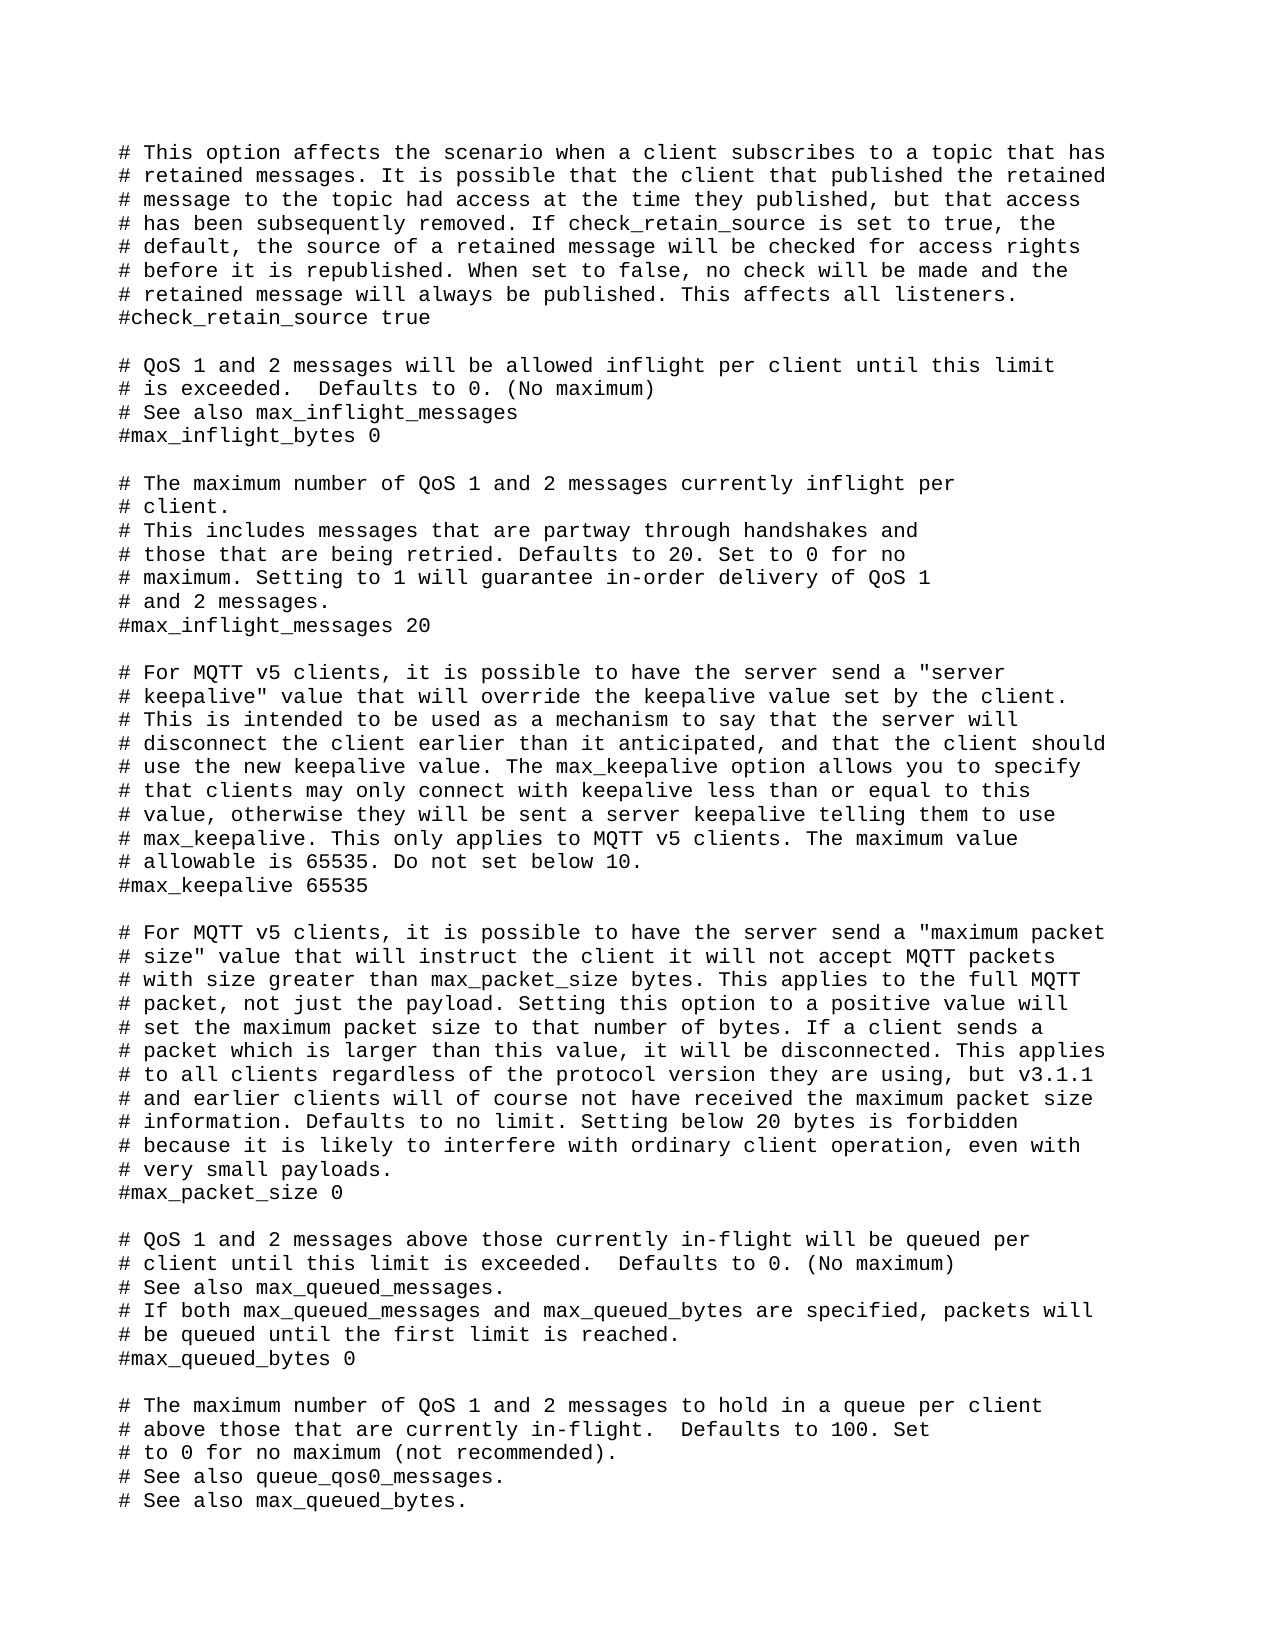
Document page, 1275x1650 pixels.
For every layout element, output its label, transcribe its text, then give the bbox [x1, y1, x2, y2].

text #max_queued_bytes 0 [118, 1348, 1157, 1371]
text # See also max_queued_bytes. [118, 1489, 1157, 1513]
text # max_keepalive. This only applies to MQTT v5 clients. The maximum value [118, 827, 1157, 851]
text # has been subsequently removed. If check_retain_source is set to true, the [118, 213, 1157, 236]
text # to 0 for no maximum (not recommended). [118, 1442, 1157, 1466]
text # If both max_queued_messages and max_queued_bytes are specified, packets will [118, 1300, 1157, 1324]
text # be queued until the first limit is reached. [118, 1324, 1157, 1348]
text # keepalive" value that will override the keepalive value set by the client. [118, 686, 1157, 709]
text # before it is republished. When set to false, no check will be made and the [118, 260, 1157, 284]
text # client until this limit is exceeded. Defaults to 0. (No maximum) [118, 1253, 1157, 1277]
text # use the new keepalive value. The max_keepalive option allows you to specify [118, 757, 1157, 780]
text # This is intended to be used as a mechanism to say that the server will [118, 709, 1157, 733]
text #max_inflight_messages 20 [118, 615, 1157, 638]
text # QoS 1 and 2 messages above those currently in-flight will be queued per [118, 1229, 1157, 1253]
text # packet, not just the payload. Setting this option to a positive value will [118, 993, 1157, 1017]
text # that clients may only connect with keepalive less than or equal to this [118, 780, 1157, 804]
text # information. Defaults to no limit. Setting below 20 bytes is forbidden [118, 1111, 1157, 1135]
text # and 2 messages. [118, 591, 1157, 615]
text # See also queue_qos0_messages. [118, 1466, 1157, 1489]
text # set the maximum packet size to that number of bytes. If a client sends a [118, 1017, 1157, 1040]
text # message to the topic had access at the time they published, but that access [118, 189, 1157, 213]
text # above those that are currently in-flight. Defaults to 100. Set [118, 1419, 1157, 1442]
text # For MQTT v5 clients, it is possible to have the server send a "server [118, 662, 1157, 686]
text # QoS 1 and 2 messages will be allowed inflight per client until this limit [118, 354, 1157, 378]
text #check_retain_source true [118, 307, 1157, 331]
text # with size greater than max_packet_size bytes. This applies to the full MQTT [118, 969, 1157, 993]
text # allowable is 65535. Do not set below 10. [118, 851, 1157, 875]
text # because it is likely to interfere with ordinary client operation, even with [118, 1135, 1157, 1158]
text #max_packet_size 0 [118, 1182, 1157, 1206]
text #max_keepalive 65535 [118, 875, 1157, 898]
text # The maximum number of QoS 1 and 2 messages currently inflight per [118, 473, 1157, 496]
text # and earlier clients will of course not have received the maximum packet size [118, 1088, 1157, 1111]
text # size" value that will instruct the client it will not accept MQTT packets [118, 946, 1157, 969]
text # to all clients regardless of the protocol version they are using, but v3.1.1 [118, 1064, 1157, 1088]
text # See also max_queued_messages. [118, 1277, 1157, 1300]
text # retained messages. It is possible that the client that published the retained [118, 165, 1157, 189]
text # those that are being retried. Defaults to 20. Set to 0 for no [118, 544, 1157, 567]
text # default, the source of a retained message will be checked for access rights [118, 236, 1157, 260]
text # This option affects the scenario when a client subscribes to a topic that has [118, 142, 1157, 165]
text # value, otherwise they will be sent a server keepalive telling them to use [118, 804, 1157, 827]
text # disconnect the client earlier than it anticipated, and that the client should [118, 733, 1157, 757]
text # is exceeded. Defaults to 0. (No maximum) [118, 378, 1157, 402]
text # maximum. Setting to 1 will guarantee in-order delivery of QoS 1 [118, 567, 1157, 591]
text # For MQTT v5 clients, it is possible to have the server send a "maximum packet [118, 922, 1157, 946]
text # client. [118, 496, 1157, 520]
text # This includes messages that are partway through handshakes and [118, 520, 1157, 544]
text # The maximum number of QoS 1 and 2 messages to hold in a queue per client [118, 1395, 1157, 1419]
text # See also max_inflight_messages [118, 402, 1157, 426]
text #max_inflight_bytes 0 [118, 426, 1157, 449]
text # retained message will always be published. This affects all listeners. [118, 284, 1157, 307]
text # packet which is larger than this value, it will be disconnected. This applies [118, 1040, 1157, 1064]
text # very small payloads. [118, 1158, 1157, 1182]
